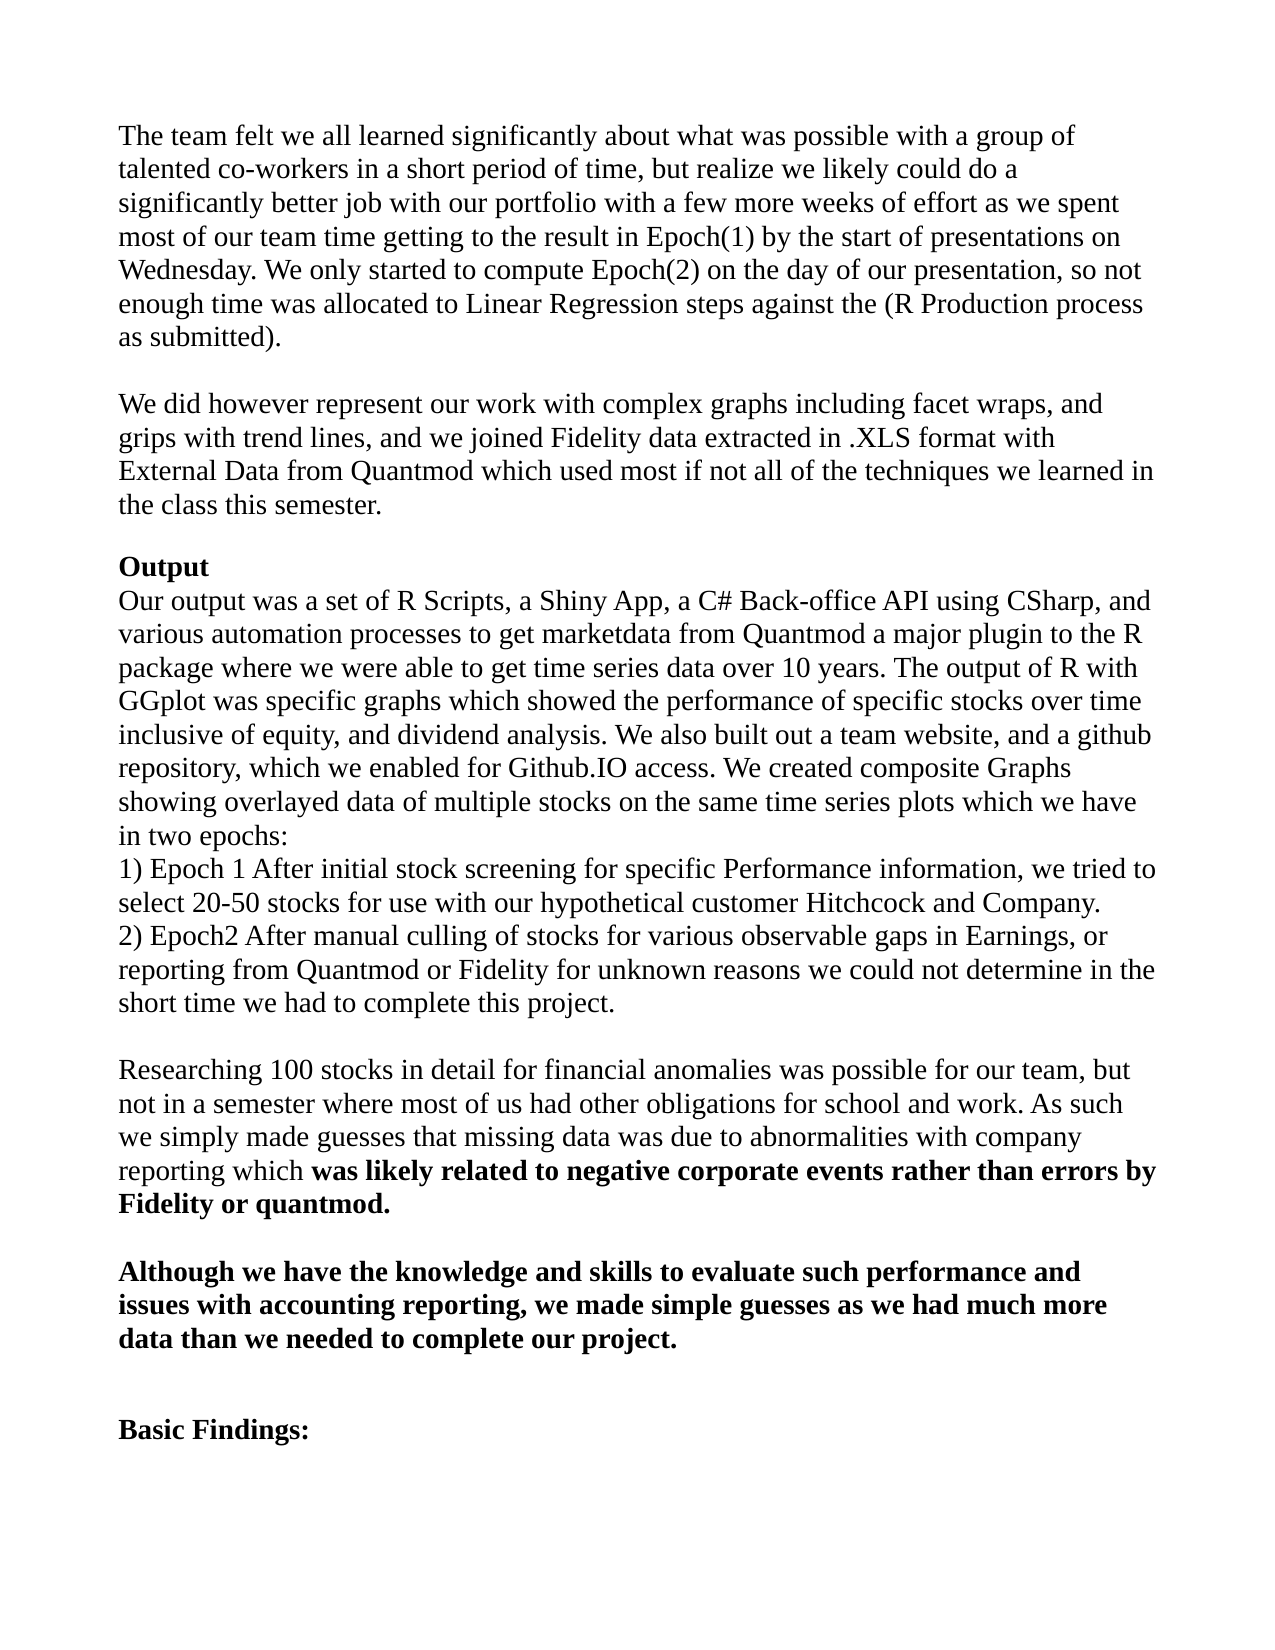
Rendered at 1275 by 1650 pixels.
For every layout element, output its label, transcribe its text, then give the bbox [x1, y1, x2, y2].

text We did however represent our work with complex graphs including facet wraps, and grips with trend lines, and we joined Fidelity data extracted in .XLS format with External Data from Quantmod which used most if not all of the techniques we learned in the class this semester. [118, 386, 1157, 521]
text Researching 100 stocks in detail for financial anomalies was possible for our team, but not in a semester where most of us had other obligations for school and work. As such we simply made guesses that missing data was due to abnormalities with company reporting which was likely related to negative corporate events rather than errors by Fidelity or quantmod. [118, 1052, 1157, 1220]
text Although we have the knowledge and skills to evaluate such performance and issues with accounting reporting, we made simple guesses as we had much more data than we needed to complete our project. [118, 1254, 1157, 1354]
text The team felt we all learned significantly about what was possible with a group of talented co-workers in a short period of time, but realize we likely could do a significantly better job with our portfolio with a few more weeks of effort as we spent most of our team time getting to the result in Epoch(1) by the start of presentations on Wednesday. We only started to compute Epoch(2) on the day of our presentation, so not enough time was allocated to Linear Regression steps against the (R Production process as submitted). [118, 118, 1157, 353]
text Output [118, 549, 1157, 583]
text 1) Epoch 1 After initial stock screening for specific Performance information, we tried to select 20-50 stocks for use with our hypothetical customer Hitchcock and Company. [118, 851, 1157, 918]
text 2) Epoch2 After manual culling of stocks for various observable gaps in Earnings, or reporting from Quantmod or Fidelity for unknown reasons we could not determine in the short time we had to complete this project. [118, 918, 1157, 1019]
text Basic Findings: [118, 1412, 1157, 1445]
text Our output was a set of R Scripts, a Shiny App, a C# Back-office API using CSharp, and various automation processes to get marketdata from Quantmod a major plugin to the R package where we were able to get time series data over 10 years. The output of R with GGplot was specific graphs which showed the performance of specific stocks over time inclusive of equity, and dividend analysis. We also built out a team website, and a github repository, which we enabled for Github.IO access. We created composite Graphs showing overlayed data of multiple stocks on the same time series plots which we have in two epochs: [118, 583, 1157, 851]
